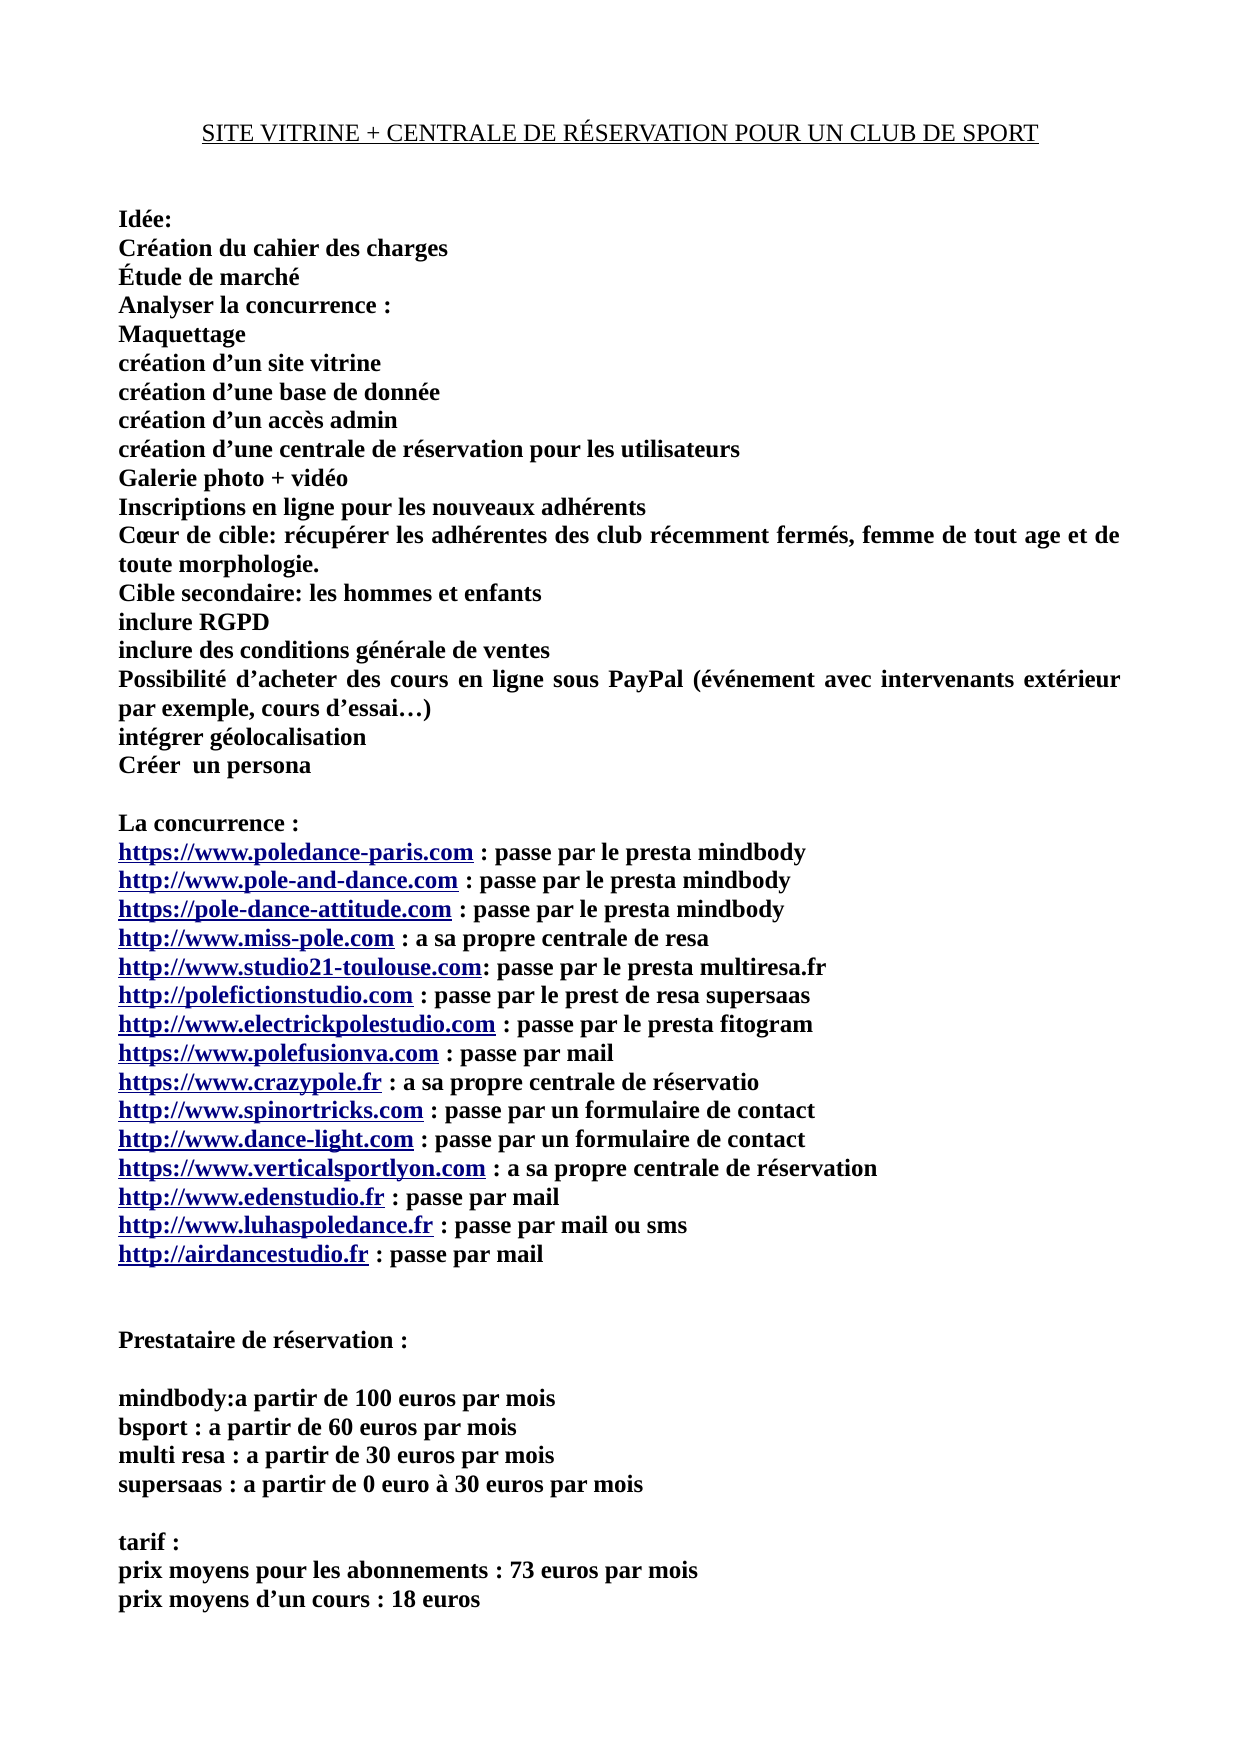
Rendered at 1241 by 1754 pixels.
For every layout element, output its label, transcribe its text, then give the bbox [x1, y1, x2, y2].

text http://polefictionstudio.com : passe par le prest de resa supersaas [118, 981, 1122, 1009]
text http://www.spinortricks.com : passe par un formulaire de contact [118, 1096, 1122, 1124]
text multi resa : a partir de 30 euros par mois [118, 1441, 1122, 1469]
text http://www.edenstudio.fr : passe par mail [118, 1182, 1122, 1211]
text supersaas : a partir de 0 euro à 30 euros par mois [118, 1469, 1122, 1498]
text création d’une base de donnée [118, 377, 1122, 406]
text Cœur de cible: récupérer les adhérentes des club récemment fermés, femme de tout age et de toute morphologie. [118, 521, 1122, 578]
text https://www.verticalsportlyon.com : a sa propre centrale de réservation [118, 1153, 1122, 1182]
text http://www.miss-pole.com : a sa propre centrale de resa [118, 923, 1122, 952]
text http://airdancestudio.fr : passe par mail [118, 1239, 1122, 1268]
text http://www.studio21-toulouse.com: passe par le presta multiresa.fr [118, 952, 1122, 981]
text création d’un site vitrine [118, 348, 1122, 377]
text inclure des conditions générale de ventes [118, 636, 1122, 664]
text création d’une centrale de réservation pour les utilisateurs [118, 434, 1122, 463]
text Inscriptions en ligne pour les nouveaux adhérents [118, 492, 1122, 521]
text Idée: [118, 204, 1122, 233]
text http://www.dance-light.com : passe par un formulaire de contact [118, 1124, 1122, 1153]
text Maquettage [118, 319, 1122, 348]
text http://www.luhaspoledance.fr : passe par mail ou sms [118, 1211, 1122, 1239]
text SITE VITRINE + CENTRALE DE RÉSERVATION POUR UN CLUB DE SPORT [118, 118, 1122, 147]
text création d’un accès admin [118, 406, 1122, 434]
text http://www.electrickpolestudio.com : passe par le presta fitogram [118, 1009, 1122, 1038]
text Création du cahier des charges [118, 233, 1122, 262]
text https://www.crazypole.fr : a sa propre centrale de réservatio [118, 1067, 1122, 1096]
text Prestataire de réservation : [118, 1326, 1122, 1354]
text Possibilité d’acheter des cours en ligne sous PayPal (événement avec intervenants extérieur par exemple, cours d’essai…) [118, 664, 1122, 722]
text La concurrence : [118, 808, 1122, 837]
text bsport : a partir de 60 euros par mois [118, 1412, 1122, 1441]
text prix moyens d’un cours : 18 euros [118, 1584, 1122, 1613]
text Galerie photo + vidéo [118, 463, 1122, 492]
text Cible secondaire: les hommes et enfants [118, 578, 1122, 607]
text https://www.poledance-paris.com : passe par le presta mindbody [118, 837, 1122, 866]
text intégrer géolocalisation [118, 722, 1122, 751]
text Analyser la concurrence : [118, 291, 1122, 319]
text Étude de marché [118, 262, 1122, 291]
text mindbody:a partir de 100 euros par mois [118, 1383, 1122, 1412]
text https://pole-dance-attitude.com : passe par le presta mindbody [118, 894, 1122, 923]
text prix moyens pour les abonnements : 73 euros par mois [118, 1556, 1122, 1584]
text https://www.polefusionva.com : passe par mail [118, 1038, 1122, 1067]
text Créer un persona [118, 751, 1122, 779]
text http://www.pole-and-dance.com : passe par le presta mindbody [118, 866, 1122, 894]
text inclure RGPD [118, 607, 1122, 636]
text tarif : [118, 1527, 1122, 1556]
